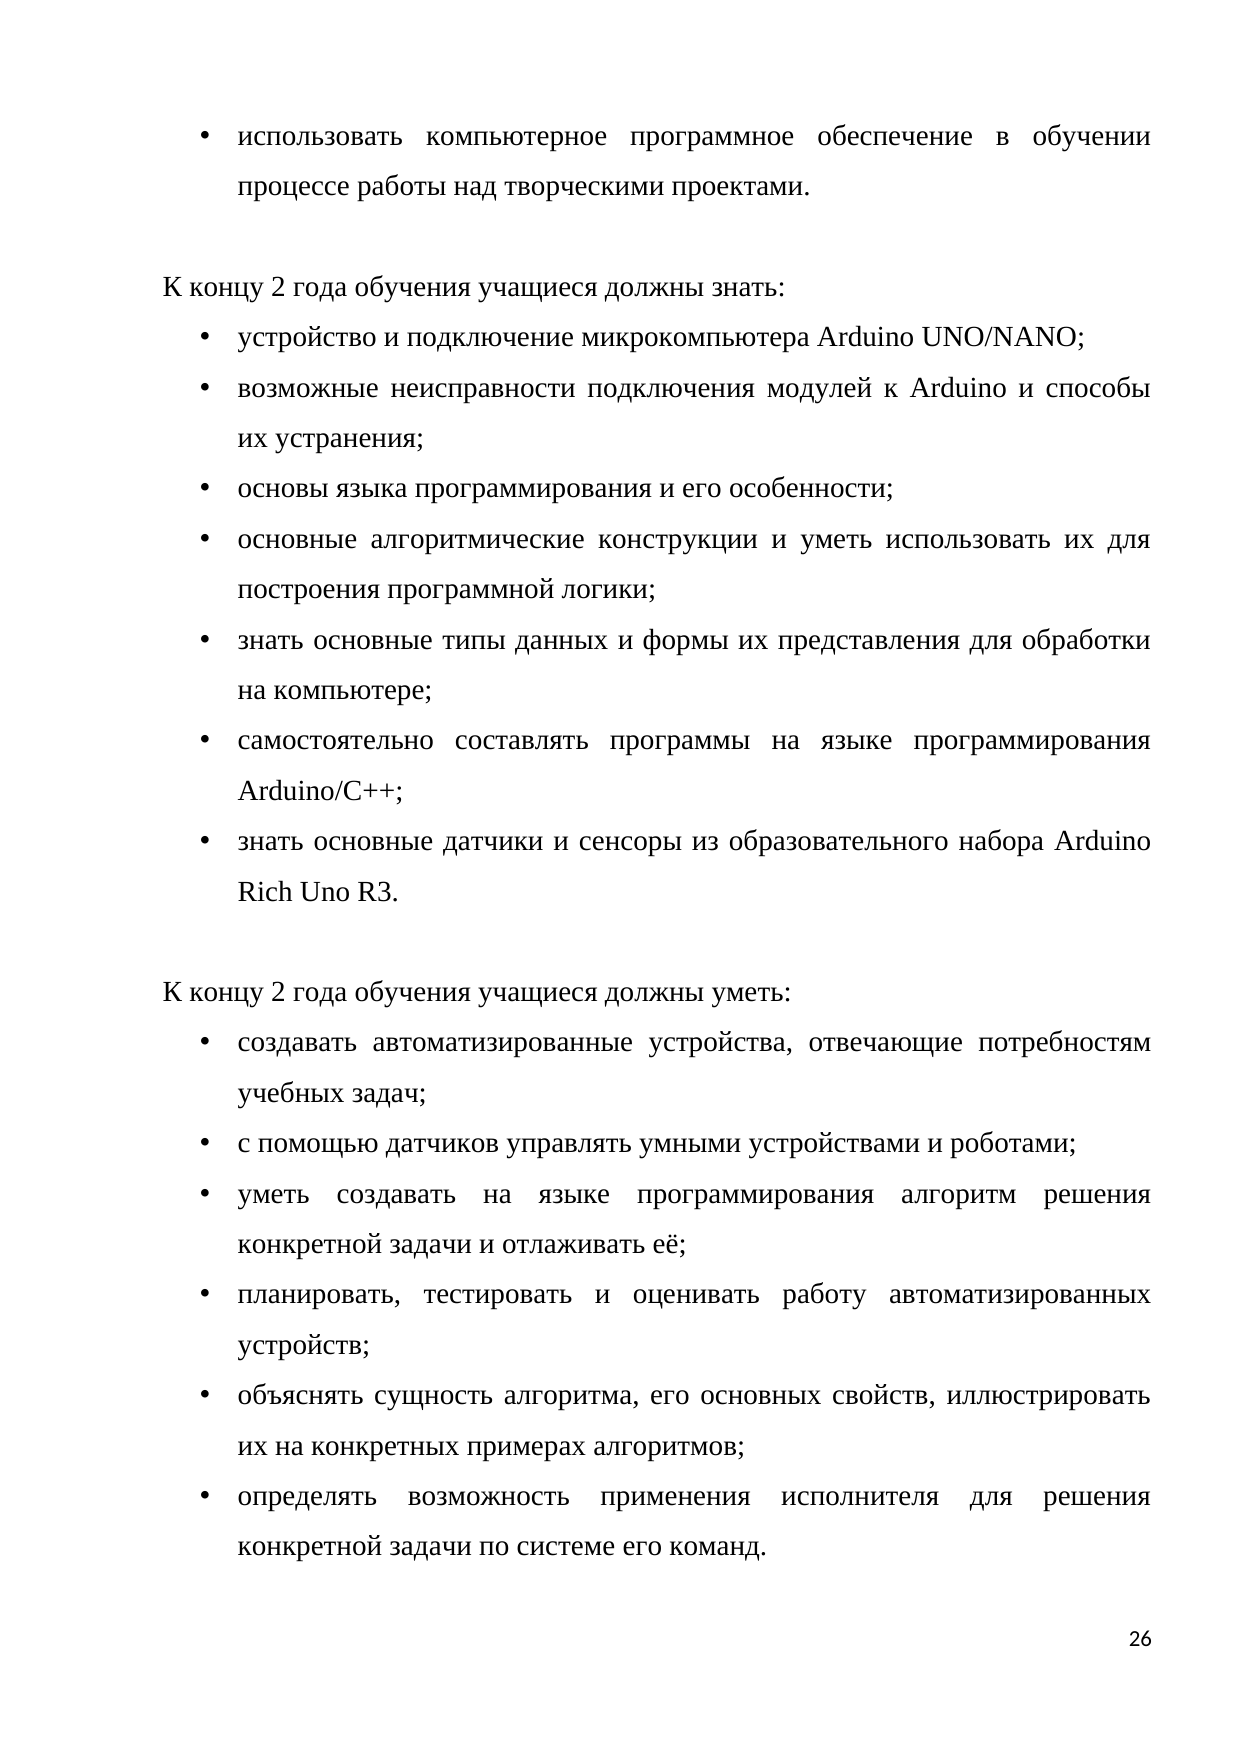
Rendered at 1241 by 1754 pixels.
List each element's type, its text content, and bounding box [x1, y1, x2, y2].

list знать основные датчики и сенсоры из образовательного набора Arduino Rich Uno R3. [200, 823, 1152, 907]
list уметь создавать на языке программирования алгоритм решения конкретной задачи и отлаживать её; [200, 1176, 1152, 1260]
list основы языка программирования и его особенности; [200, 471, 1152, 504]
list объяснять сущность алгоритма, его основных свойств, иллюстрировать их на конкретных примерах алгоритмов; [200, 1377, 1152, 1461]
list определять возможность применения исполнителя для решения конкретной задачи по системе его команд. [200, 1478, 1152, 1562]
list самостоятельно составлять программы на языке программирования Arduino/C++; [200, 722, 1152, 806]
list с помощью датчиков управлять умными устройствами и роботами; [200, 1125, 1152, 1159]
list знать основные типы данных и формы их представления для обработки на компьютере; [200, 622, 1152, 706]
text К концу 2 года обучения учащиеся должны уметь: [162, 974, 1152, 1008]
list создавать автоматизированные устройства, отвечающие потребностям учебных задач; [200, 1024, 1152, 1108]
list использовать компьютерное программное обеспечение в обучении процессе работы над творческими проектами. [200, 118, 1152, 202]
list основные алгоритмические конструкции и уметь использовать их для построения программной логики; [200, 521, 1152, 605]
list планировать, тестировать и оценивать работу автоматизированных устройств; [200, 1276, 1152, 1360]
list устройство и подключение микрокомпьютера Arduino UNO/NANO; [200, 319, 1152, 353]
list возможные неисправности подключения модулей к Arduino и способы их устранения; [200, 370, 1152, 454]
text К концу 2 года обучения учащиеся должны знать: [162, 269, 1152, 303]
